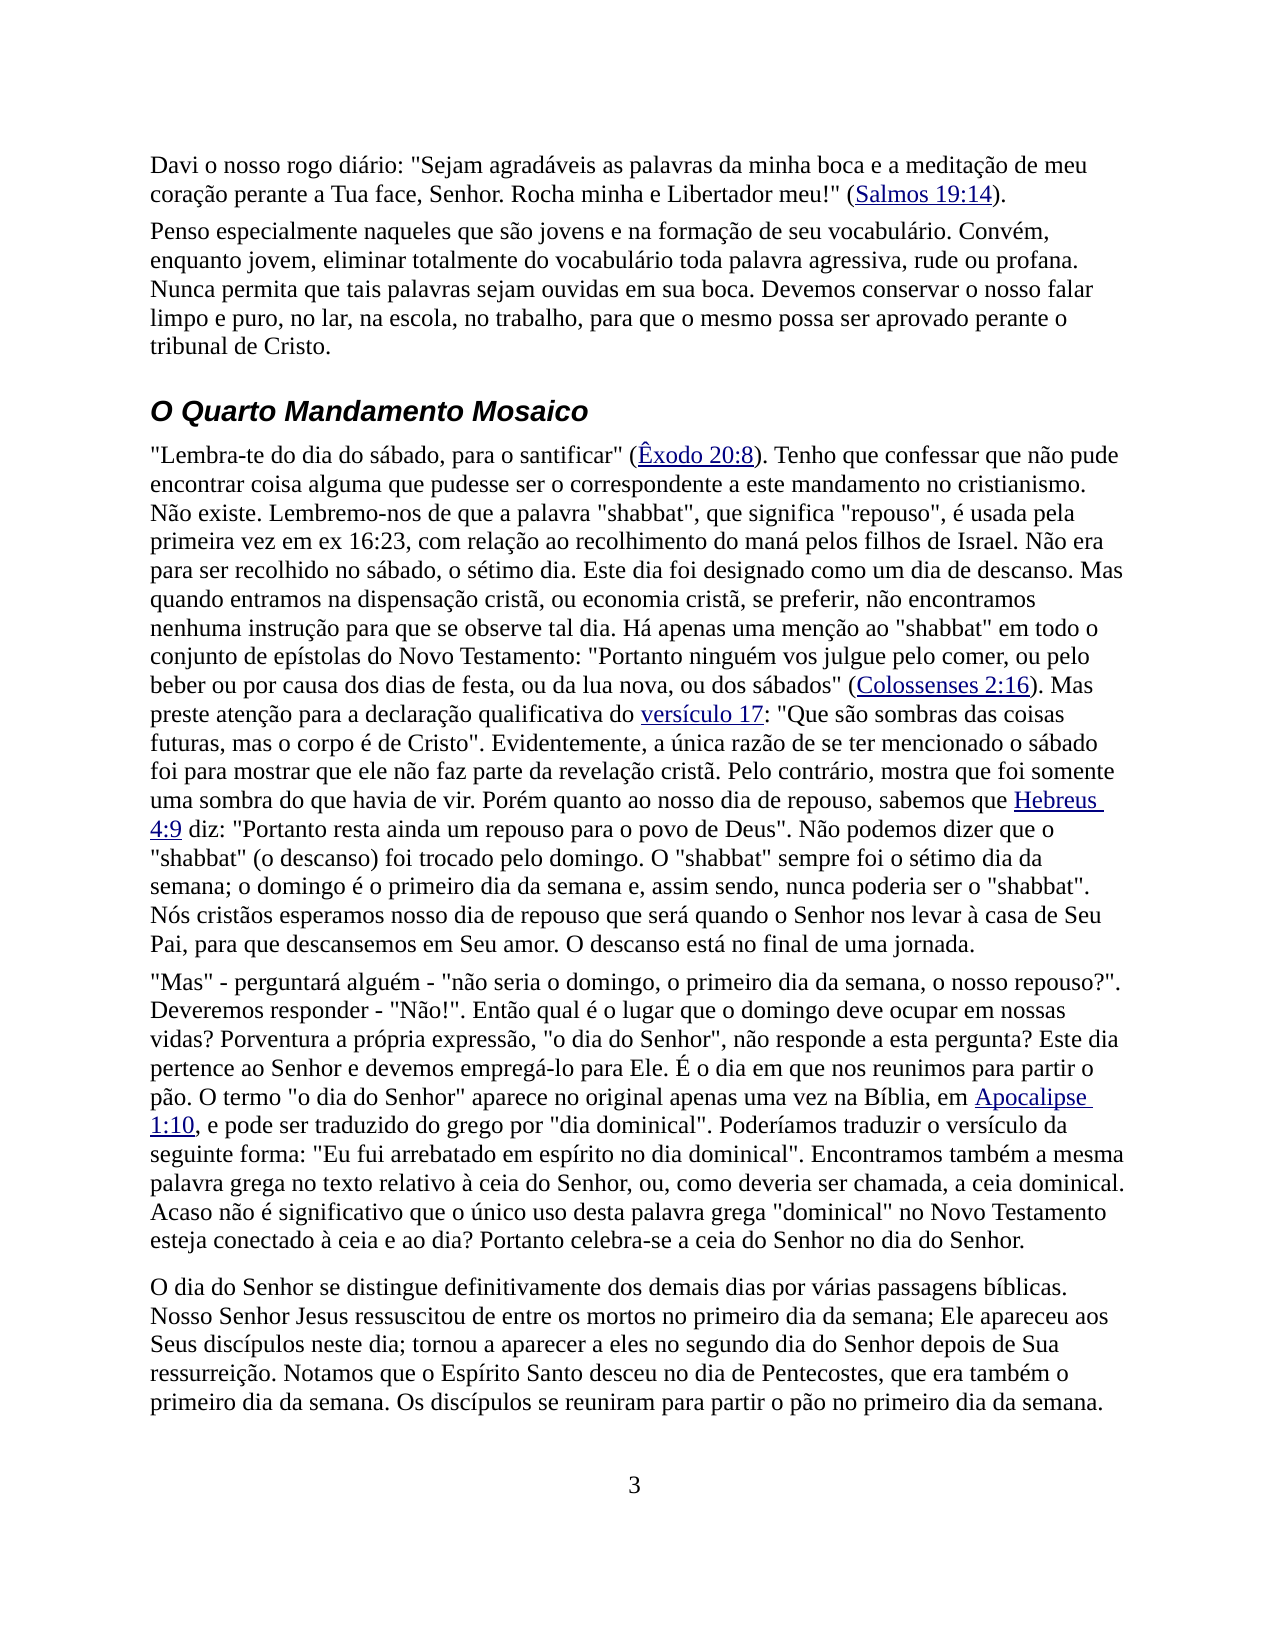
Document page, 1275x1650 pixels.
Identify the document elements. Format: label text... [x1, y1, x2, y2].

text "Mas" - perguntará alguém - "não seria o domingo, o primeiro dia da semana, o nosso repouso?". Deveremos responder - "Não!". Então qual é o lugar que o domingo deve ocupar em nossas vidas? Porventura a própria expressão, "o dia do Senhor", não responde a esta pergunta? Este dia pertence ao Senhor e devemos empregá-lo para Ele. É o dia em que nos reunimos para partir o pão. O termo "o dia do Senhor" aparece no original apenas uma vez na Bíblia, em Apocalipse 1:10, e pode ser traduzido do grego por "dia dominical". Poderíamos traduzir o versículo da seguinte forma: "Eu fui arrebatado em espírito no dia dominical". Encontramos também a mesma palavra grega no texto relativo à ceia do Senhor, ou, como deveria ser chamada, a ceia dominical. Acaso não é significativo que o único uso desta palavra grega "dominical" no Novo Testamento esteja conectado à ceia e ao dia? Portanto celebra-se a ceia do Senhor no dia do Senhor. [150, 967, 1125, 1254]
text "Lembra-te do dia do sábado, para o santificar" (Êxodo 20:8). Tenho que confessar que não pude encontrar coisa alguma que pudesse ser o correspondente a este mandamento no cristianismo. Não existe. Lembremo-nos de que a palavra "shabbat", que significa "repouso", é usada pela primeira vez em ex 16:23, com relação ao recolhimento do maná pelos filhos de Israel. Não era para ser recolhido no sábado, o sétimo dia. Este dia foi designado como um dia de descanso. Mas quando entramos na dispensação cristã, ou economia cristã, se preferir, não encontramos nenhuma instrução para que se observe tal dia. Há apenas uma menção ao "shabbat" em todo o conjunto de epístolas do Novo Testamento: "Portanto ninguém vos julgue pelo comer, ou pelo beber ou por causa dos dias de festa, ou da lua nova, ou dos sábados" (Colossenses 2:16). Mas preste atenção para a declaração qualificativa do versículo 17: "Que são sombras das coisas futuras, mas o corpo é de Cristo". Evidentemente, a única razão de se ter mencionado o sábado foi para mostrar que ele não faz parte da revelação cristã. Pelo contrário, mostra que foi somente uma sombra do que havia de vir. Porém quanto ao nosso dia de repouso, sabemos que Hebreus 4:9 diz: "Portanto resta ainda um repouso para o povo de Deus". Não podemos dizer que o "shabbat" (o descanso) foi trocado pelo domingo. O "shabbat" sempre foi o sétimo dia da semana; o domingo é o primeiro dia da semana e, assim sendo, nunca poderia ser o "shabbat". Nós cristãos esperamos nosso dia de repouso que será quando o Senhor nos levar à casa de Seu Pai, para que descansemos em Seu amor. O descanso está no final de uma jornada. [150, 440, 1125, 958]
text Davi o nosso rogo diário: "Sejam agradáveis as palavras da minha boca e a meditação de meu coração perante a Tua face, Senhor. Rocha minha e Libertador meu!" (Salmos 19:14). [150, 150, 1125, 207]
text O dia do Senhor se distingue definitivamente dos demais dias por várias passagens bíblicas. Nosso Senhor Jesus ressuscitou de entre os mortos no primeiro dia da semana; Ele apareceu aos Seus discípulos neste dia; tornou a aparecer a eles no segundo dia do Senhor depois de Sua ressurreição. Notamos que o Espírito Santo desceu no dia de Pentecostes, que era também o primeiro dia da semana. Os discípulos se reuniram para partir o pão no primeiro dia da semana. [150, 1272, 1125, 1416]
subtitle O Quarto Mandamento Mosaico [150, 394, 1125, 428]
text Penso especialmente naqueles que são jovens e na formação de seu vocabulário. Convém, enquanto jovem, eliminar totalmente do vocabulário toda palavra agressiva, rude ou profana. Nunca permita que tais palavras sejam ouvidas em sua boca. Devemos conservar o nosso falar limpo e puro, no lar, na escola, no trabalho, para que o mesmo possa ser aprovado perante o tribunal de Cristo. [150, 216, 1125, 360]
